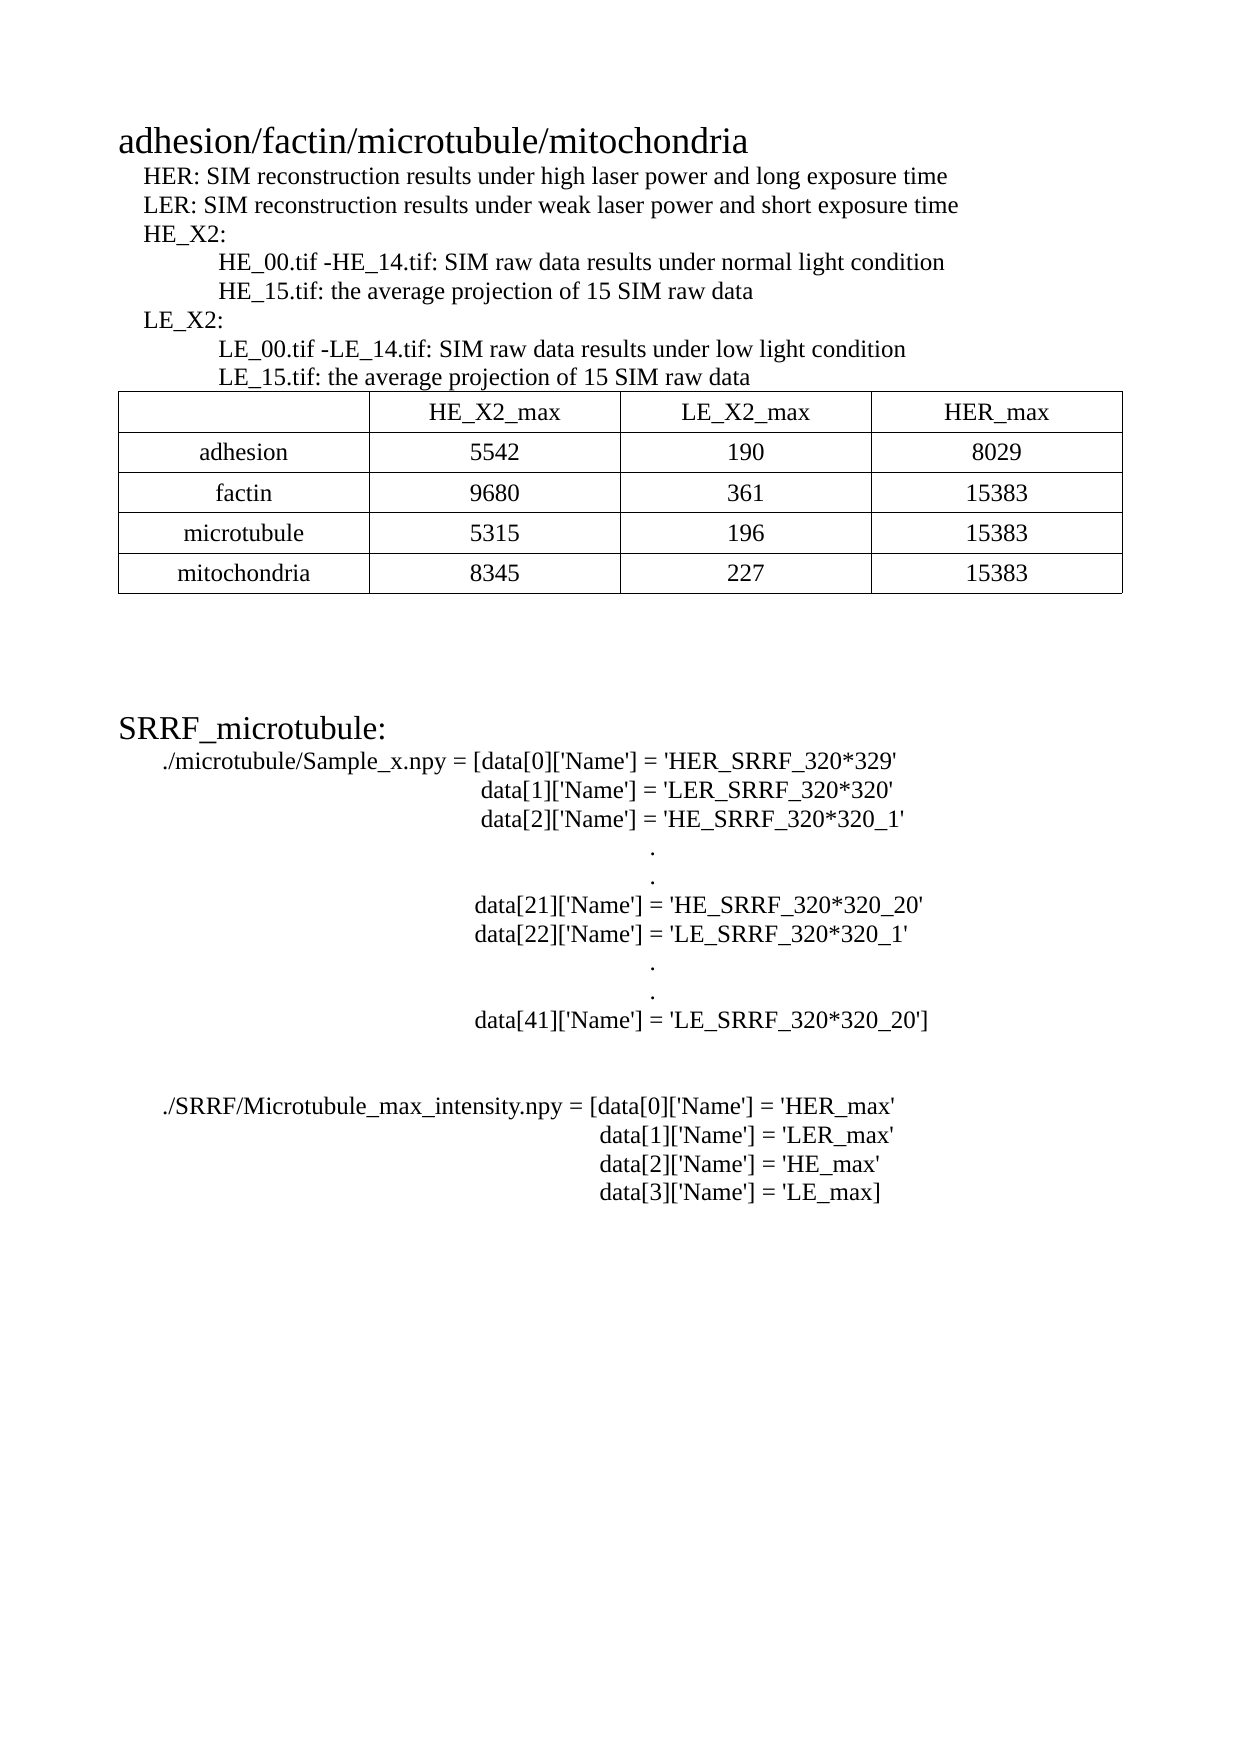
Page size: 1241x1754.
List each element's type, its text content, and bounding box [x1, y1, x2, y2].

table_cell 190 [621, 433, 871, 472]
table_cell 15383 [872, 554, 1122, 593]
table_cell 227 [621, 554, 871, 593]
text LER: SIM reconstruction results under weak laser power and short exposure time [118, 190, 1122, 219]
text . [118, 976, 1122, 1005]
table_cell 196 [621, 513, 871, 552]
table_cell 5315 [370, 513, 620, 552]
text data[2]['Name'] = 'HE_SRRF_320*320_1' [118, 804, 1122, 832]
table_cell 15383 [872, 473, 1122, 512]
table_cell 15383 [872, 513, 1122, 552]
text data[21]['Name'] = 'HE_SRRF_320*320_20' [118, 890, 1122, 919]
text . [118, 832, 1122, 861]
table_cell 8345 [370, 554, 620, 593]
table_header [119, 392, 369, 432]
table_cell 5542 [370, 433, 620, 472]
text adhesion/factin/microtubule/mitochondria [118, 118, 1122, 161]
table_cell adhesion [119, 433, 369, 472]
table_header HER_max [872, 392, 1122, 432]
table_header HE_X2_max [370, 392, 620, 432]
table_header LE_X2_max [621, 392, 871, 432]
text HE_00.tif -HE_14.tif: SIM raw data results under normal light condition [118, 247, 1122, 276]
table_cell 8029 [872, 433, 1122, 472]
text LE_00.tif -LE_14.tif: SIM raw data results under low light condition [118, 334, 1122, 362]
text data[41]['Name'] = 'LE_SRRF_320*320_20'] [118, 1005, 1122, 1034]
text SRRF_microtubule: [118, 708, 1122, 746]
table_cell factin [119, 473, 369, 512]
table_cell microtubule [119, 513, 369, 552]
text . [118, 861, 1122, 890]
table_cell 361 [621, 473, 871, 512]
text HE_15.tif: the average projection of 15 SIM raw data [118, 276, 1122, 305]
text ./SRRF/Microtubule_max_intensity.npy = [data[0]['Name'] = 'HER_max' [118, 1091, 1122, 1120]
text data[1]['Name'] = 'LER_max' [118, 1120, 1122, 1149]
text LE_15.tif: the average projection of 15 SIM raw data [118, 362, 1122, 391]
text data[2]['Name'] = 'HE_max' [118, 1149, 1122, 1177]
text HE_X2: [118, 219, 1122, 247]
text . [118, 947, 1122, 976]
text HER: SIM reconstruction results under high laser power and long exposure time [118, 161, 1122, 190]
table_cell mitochondria [119, 554, 369, 593]
text data[1]['Name'] = 'LER_SRRF_320*320' [118, 775, 1122, 804]
text LE_X2: [118, 305, 1122, 334]
text data[3]['Name'] = 'LE_max] [118, 1177, 1122, 1206]
table_cell 9680 [370, 473, 620, 512]
text data[22]['Name'] = 'LE_SRRF_320*320_1' [118, 919, 1122, 947]
text ./microtubule/Sample_x.npy = [data[0]['Name'] = 'HER_SRRF_320*329' [118, 746, 1122, 775]
